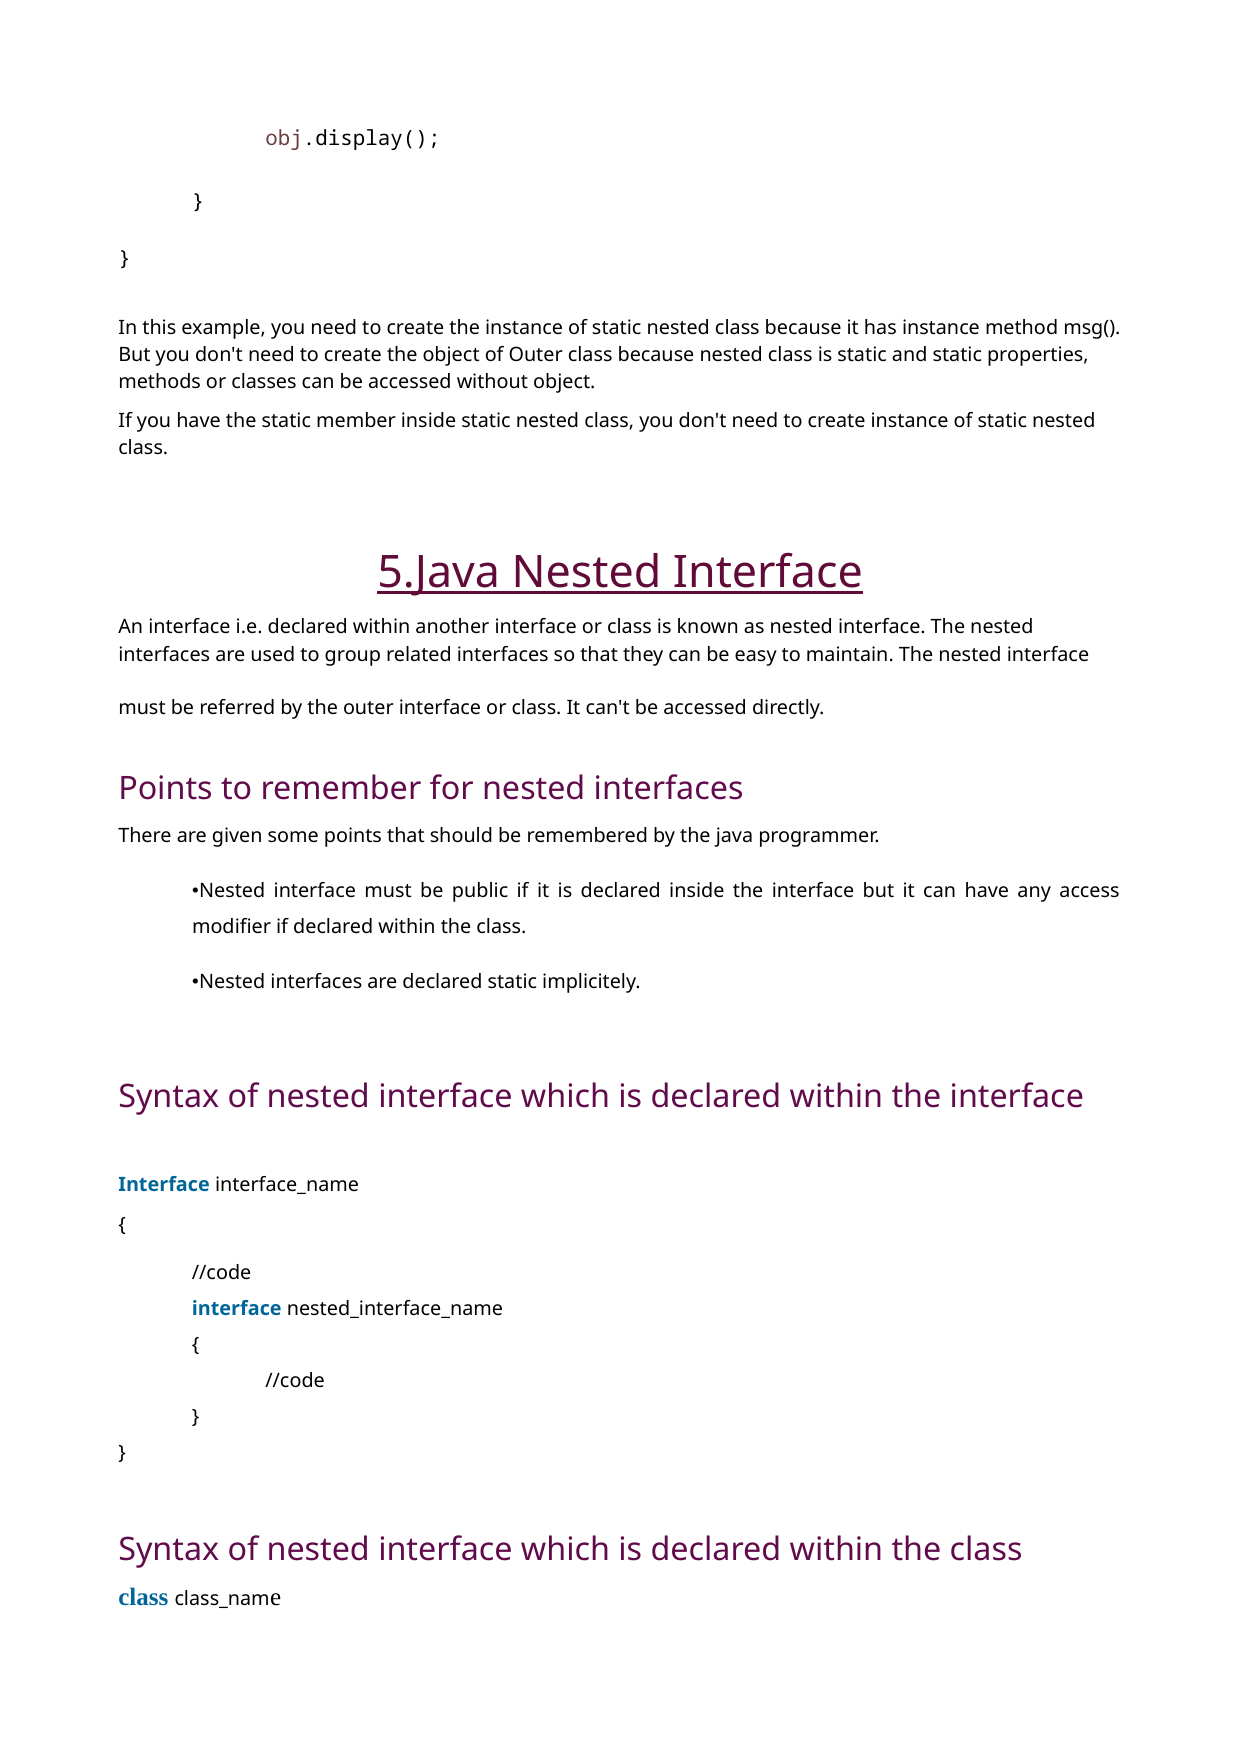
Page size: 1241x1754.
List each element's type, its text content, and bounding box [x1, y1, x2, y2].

text An interface i.e. declared within another interface or class is known as nested interface. The nested interfaces are used to group related interfaces so that they can be easy to maintain. The nested interface must be referred by the outer interface or class. It can't be accessed directly. [118, 613, 1122, 728]
text Interface interface_name [118, 1171, 1122, 1197]
text { [118, 1321, 1122, 1357]
text There are given some points that should be remembered by the java programmer. [118, 822, 1122, 849]
text //code [118, 1249, 1122, 1285]
text } [118, 1393, 1122, 1429]
text //code [118, 1357, 1122, 1393]
subtitle Points to remember for nested interfaces [118, 765, 1122, 809]
subtitle Syntax of nested interface which is declared within the interface [118, 1073, 1122, 1117]
text { [118, 1210, 1122, 1237]
list Nested interface must be public if it is declared inside the interface but it can have any access modifier if declared within the class. [118, 867, 1122, 939]
text } [118, 186, 1122, 215]
text } [118, 1429, 1122, 1465]
subtitle 5.Java Nested Interface [118, 539, 1122, 600]
text interface nested_interface_name [118, 1285, 1122, 1321]
text If you have the static member inside static nested class, you don't need to create instance of static nested class. [118, 407, 1122, 461]
text In this example, you need to create the instance of static nested class because it has instance method msg(). But you don't need to create the object of Outer class because nested class is static and static properties, methods or classes can be accessed without object. [118, 313, 1122, 394]
list Nested interfaces are declared static implicitely. [118, 958, 1122, 994]
text obj.display(); [118, 118, 1122, 152]
text } [118, 243, 1122, 272]
text class class_name [118, 1582, 1122, 1612]
subtitle Syntax of nested interface which is declared within the class [118, 1526, 1122, 1570]
